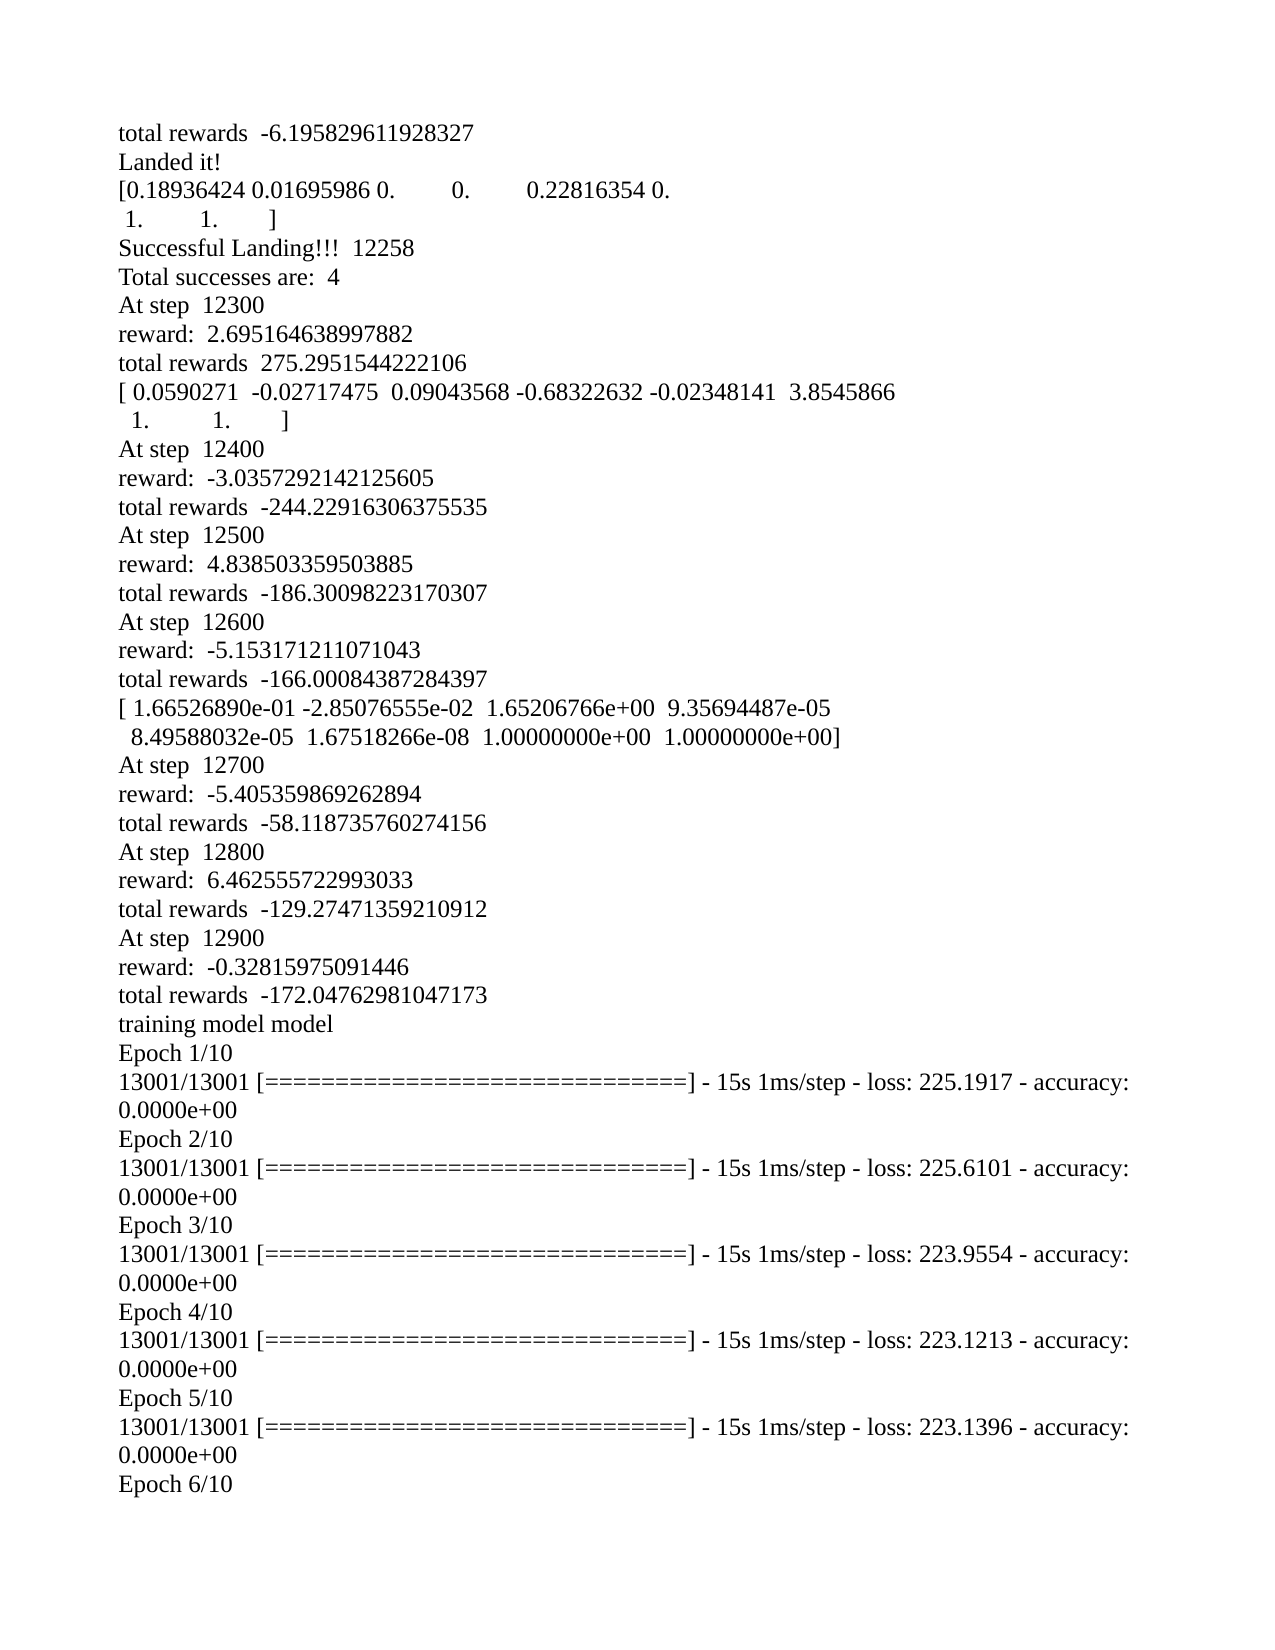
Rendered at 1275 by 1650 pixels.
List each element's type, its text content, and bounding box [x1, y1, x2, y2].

text Successful Landing!!! 12258 [118, 233, 1157, 262]
text Epoch 4/10 [118, 1297, 1157, 1326]
text reward: 2.695164638997882 [118, 319, 1157, 348]
text At step 12500 [118, 521, 1157, 549]
text Total successes are: 4 [118, 262, 1157, 291]
text At step 12300 [118, 291, 1157, 319]
text total rewards -186.30098223170307 [118, 578, 1157, 607]
text total rewards -6.195829611928327 [118, 118, 1157, 147]
text 13001/13001 [==============================] - 15s 1ms/step - loss: 223.9554 - accuracy: 0.0000e+00 [118, 1239, 1157, 1297]
text 13001/13001 [==============================] - 15s 1ms/step - loss: 223.1396 - accuracy: 0.0000e+00 [118, 1412, 1157, 1469]
text reward: -5.405359869262894 [118, 779, 1157, 808]
text Epoch 5/10 [118, 1383, 1157, 1412]
text total rewards -244.22916306375535 [118, 492, 1157, 521]
text 13001/13001 [==============================] - 15s 1ms/step - loss: 223.1213 - accuracy: 0.0000e+00 [118, 1326, 1157, 1383]
text At step 12900 [118, 923, 1157, 952]
text total rewards -166.00084387284397 [118, 664, 1157, 693]
text [0.18936424 0.01695986 0. 0. 0.22816354 0. [118, 176, 1157, 204]
text At step 12600 [118, 607, 1157, 636]
text reward: -5.153171211071043 [118, 636, 1157, 664]
text total rewards -172.04762981047173 [118, 981, 1157, 1009]
text 13001/13001 [==============================] - 15s 1ms/step - loss: 225.1917 - accuracy: 0.0000e+00 [118, 1067, 1157, 1124]
text reward: -3.0357292142125605 [118, 463, 1157, 492]
text Epoch 6/10 [118, 1469, 1157, 1498]
text 1. 1. ] [118, 204, 1157, 233]
text reward: 4.838503359503885 [118, 549, 1157, 578]
text Epoch 3/10 [118, 1211, 1157, 1239]
text total rewards -129.27471359210912 [118, 894, 1157, 923]
text 8.49588032e-05 1.67518266e-08 1.00000000e+00 1.00000000e+00] [118, 722, 1157, 751]
text [ 1.66526890e-01 -2.85076555e-02 1.65206766e+00 9.35694487e-05 [118, 693, 1157, 722]
text total rewards -58.118735760274156 [118, 808, 1157, 837]
text 13001/13001 [==============================] - 15s 1ms/step - loss: 225.6101 - accuracy: 0.0000e+00 [118, 1153, 1157, 1211]
text reward: -0.32815975091446 [118, 952, 1157, 981]
text Landed it! [118, 147, 1157, 176]
text At step 12700 [118, 751, 1157, 779]
text At step 12400 [118, 434, 1157, 463]
text At step 12800 [118, 837, 1157, 866]
text total rewards 275.2951544222106 [118, 348, 1157, 377]
text [ 0.0590271 -0.02717475 0.09043568 -0.68322632 -0.02348141 3.8545866 [118, 377, 1157, 406]
text Epoch 2/10 [118, 1124, 1157, 1153]
text training model model [118, 1009, 1157, 1038]
text Epoch 1/10 [118, 1038, 1157, 1067]
text reward: 6.462555722993033 [118, 866, 1157, 894]
text 1. 1. ] [118, 406, 1157, 434]
